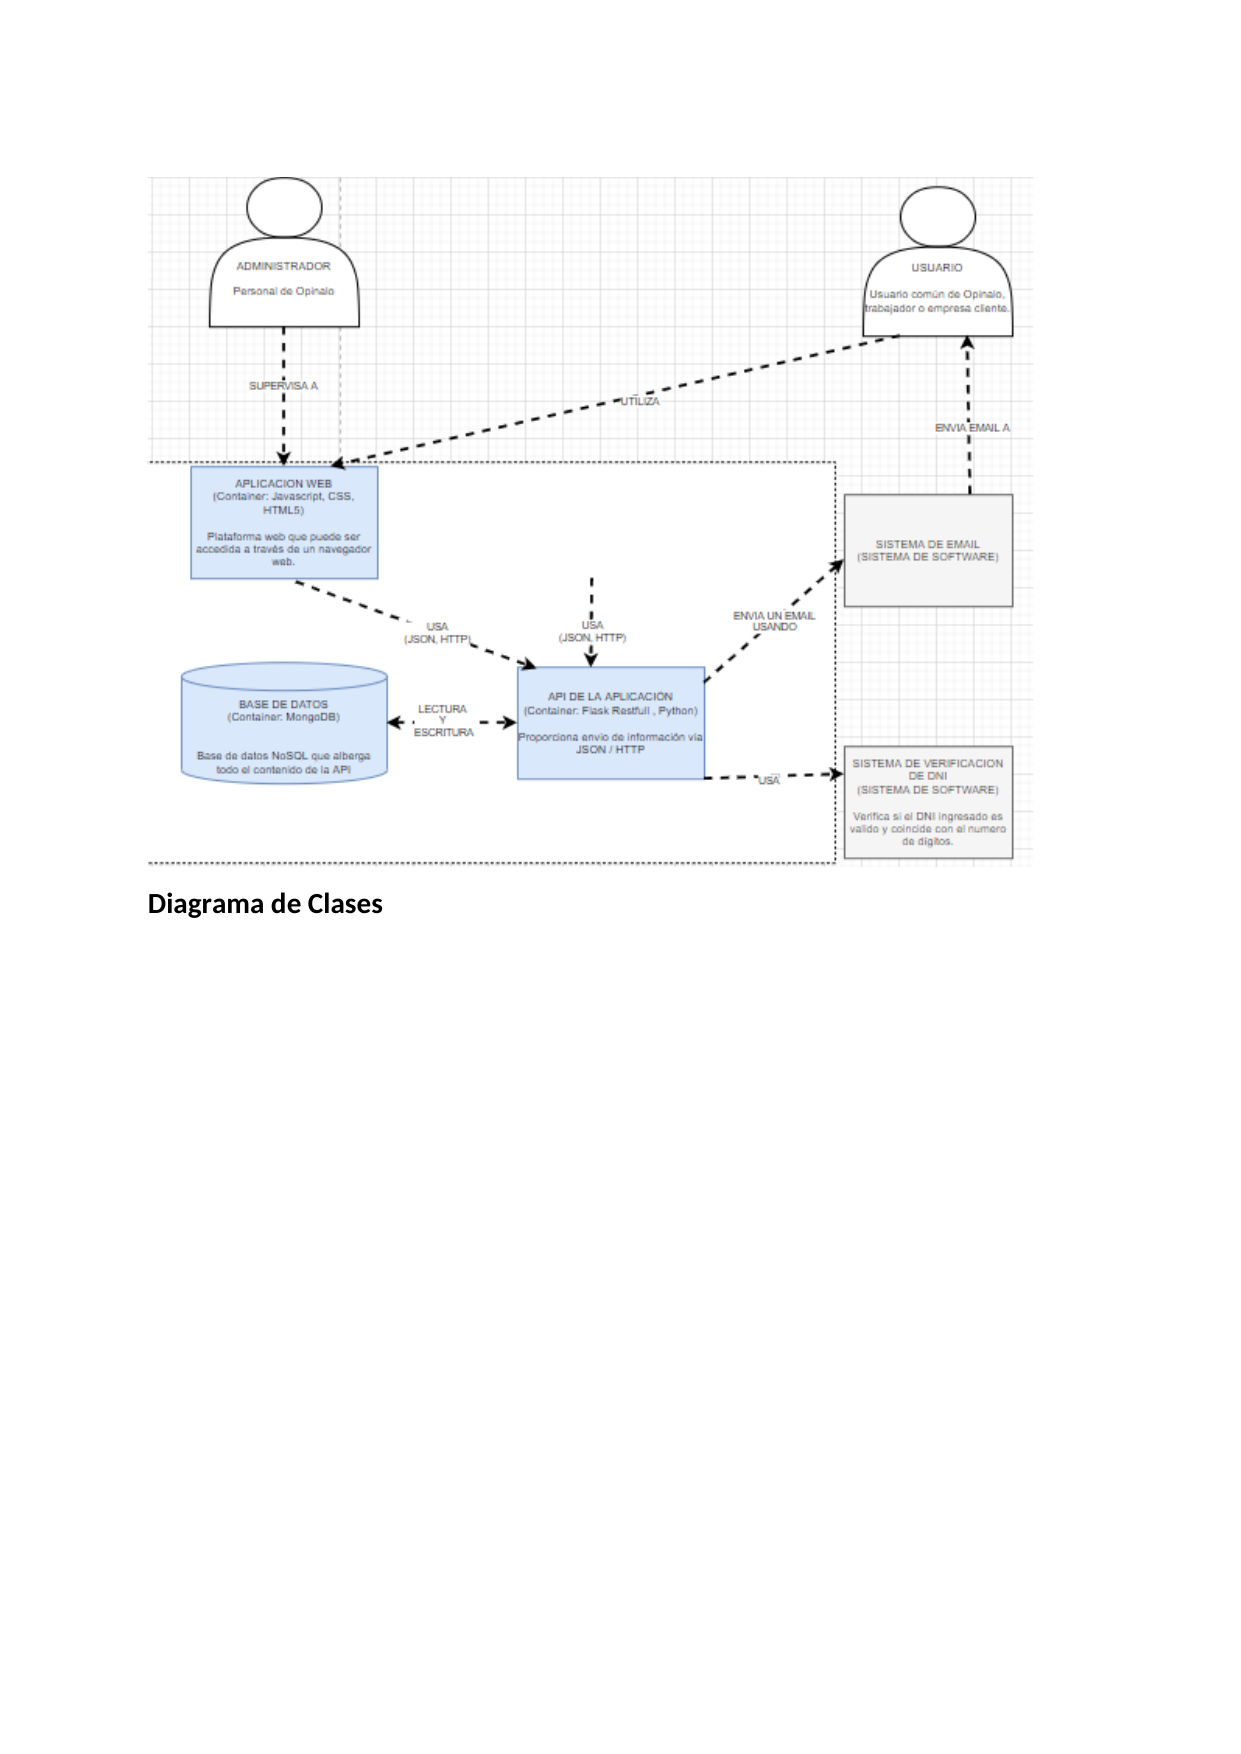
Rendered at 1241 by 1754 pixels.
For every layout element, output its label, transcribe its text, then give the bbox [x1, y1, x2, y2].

picture [147, 177, 1034, 867]
text Diagrama de Clases [148, 886, 1092, 921]
